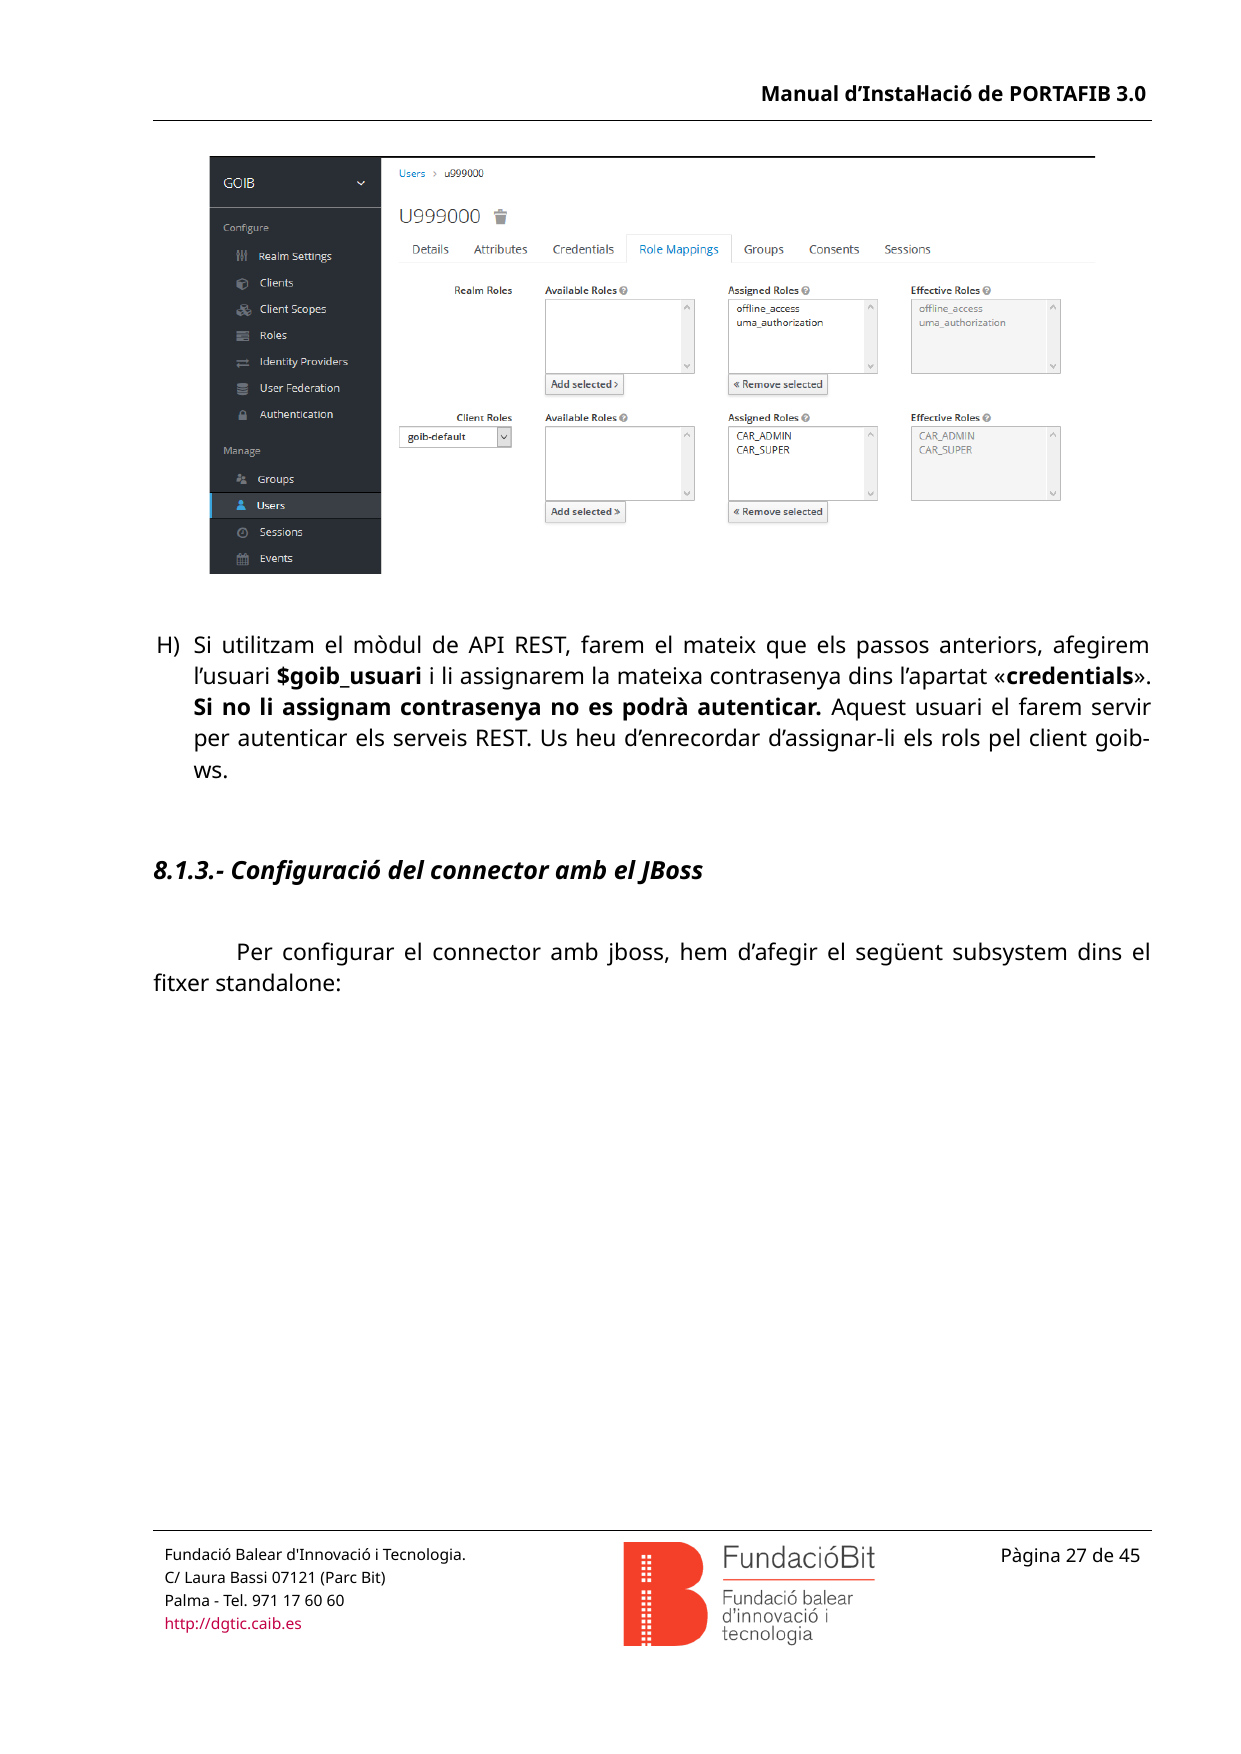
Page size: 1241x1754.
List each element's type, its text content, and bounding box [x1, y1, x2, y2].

picture [623, 1542, 875, 1646]
text Per configurar el connector amb jboss, hem d’afegir el següent subsystem dins el fitxer standalone: [153, 936, 1152, 999]
list Si utilitzam el mòdul de API REST, farem el mateix que els passos anteriors, afegirem l’usuari $goib_usuari i li assignarem la mateixa contrasenya dins l’apartat «credentials». Si no li assignam contrasenya no es podrà autenticar. Aquest usuari el farem servir per autenticar els serveis REST. Us heu d’enrecordar d’assignar-li els rols pel client goib-ws. [156, 628, 1152, 785]
subtitle Configuració del connector amb el JBoss [153, 853, 1152, 887]
picture [209, 156, 1096, 574]
